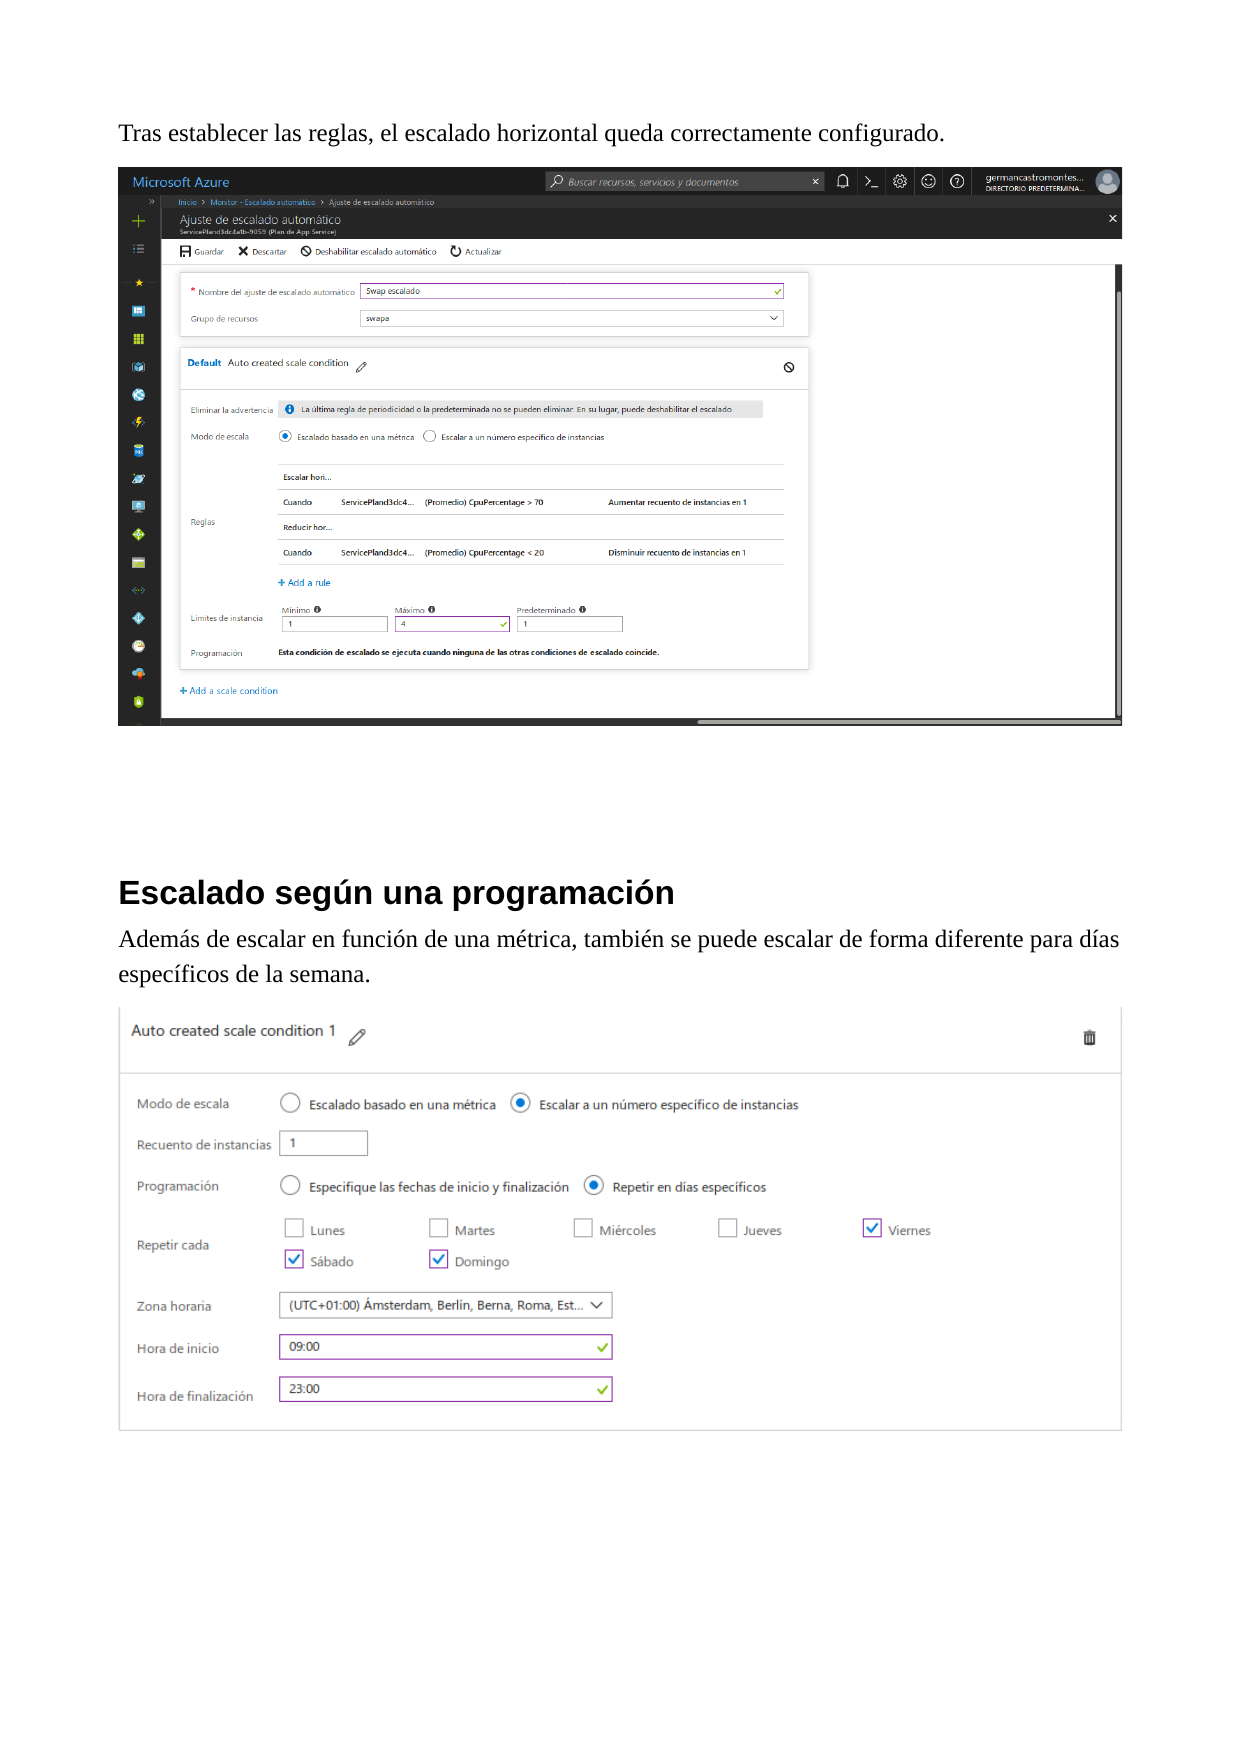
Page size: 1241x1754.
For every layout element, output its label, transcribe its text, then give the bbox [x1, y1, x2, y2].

subtitle Escalado según una programación [118, 873, 1122, 912]
text Tras establecer las reglas, el escalado horizontal queda correctamente configurado. [118, 118, 1122, 147]
picture [118, 1007, 1123, 1431]
text Además de escalar en función de una métrica, también se puede escalar de forma diferente para días específicos de la semana. [118, 924, 1122, 988]
picture [118, 167, 1123, 726]
